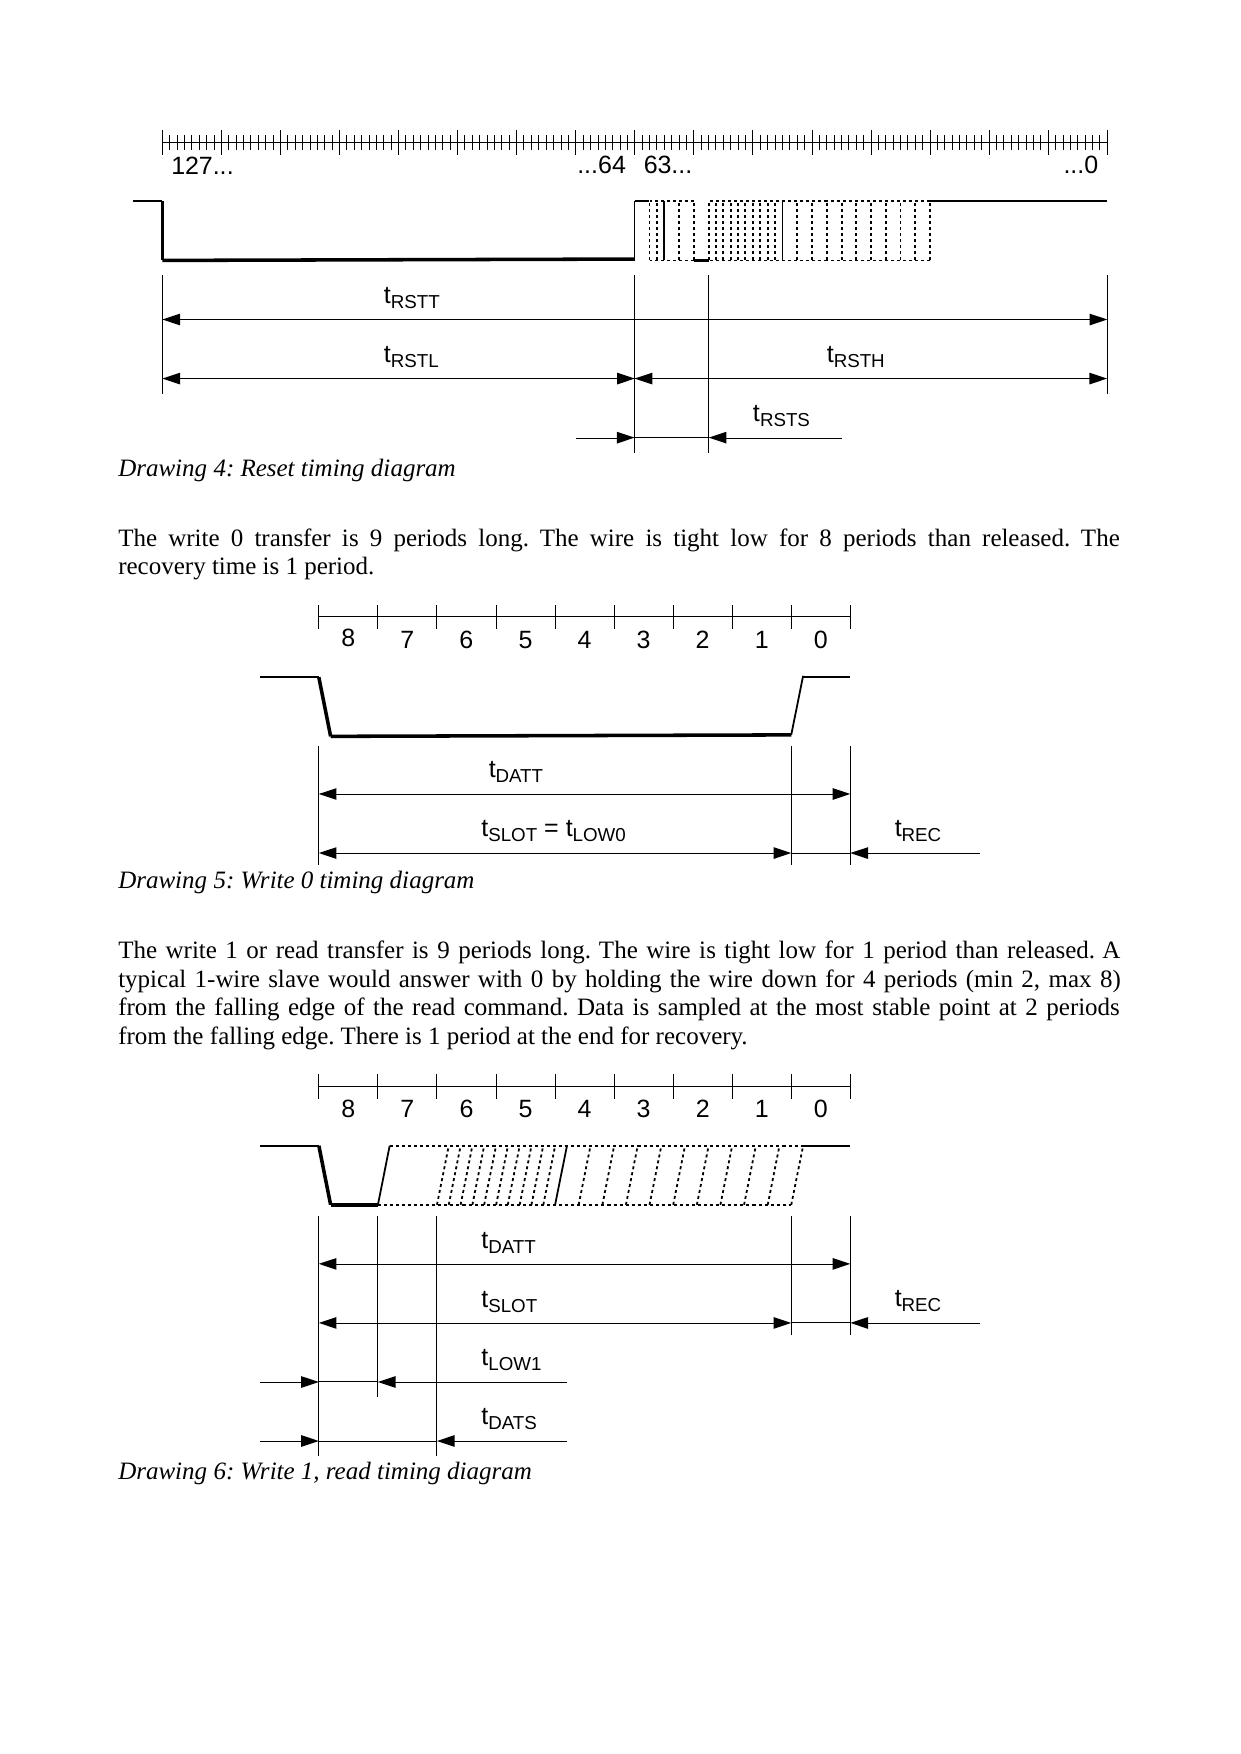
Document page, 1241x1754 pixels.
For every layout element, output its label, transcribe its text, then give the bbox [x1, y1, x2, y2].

text The write 1 or read transfer is 9 periods long. The wire is tight low for 1 period than released. A typical 1-wire slave would answer with 0 by holding the wire down for 4 periods (min 2, max 8) from the falling edge of the read command. Data is sampled at the most stable point at 2 periods from the falling edge. There is 1 period at the end for recovery. [118, 935, 1122, 1050]
text Drawing 4: Reset timing diagram [118, 136, 1122, 481]
text Drawing 5: Write 0 timing diagram [118, 611, 1122, 894]
text Drawing 6: Write 1, read timing diagram [118, 1081, 1122, 1485]
text The write 0 transfer is 9 periods long. The wire is tight low for 8 periods than released. The recovery time is 1 period. [118, 523, 1122, 580]
